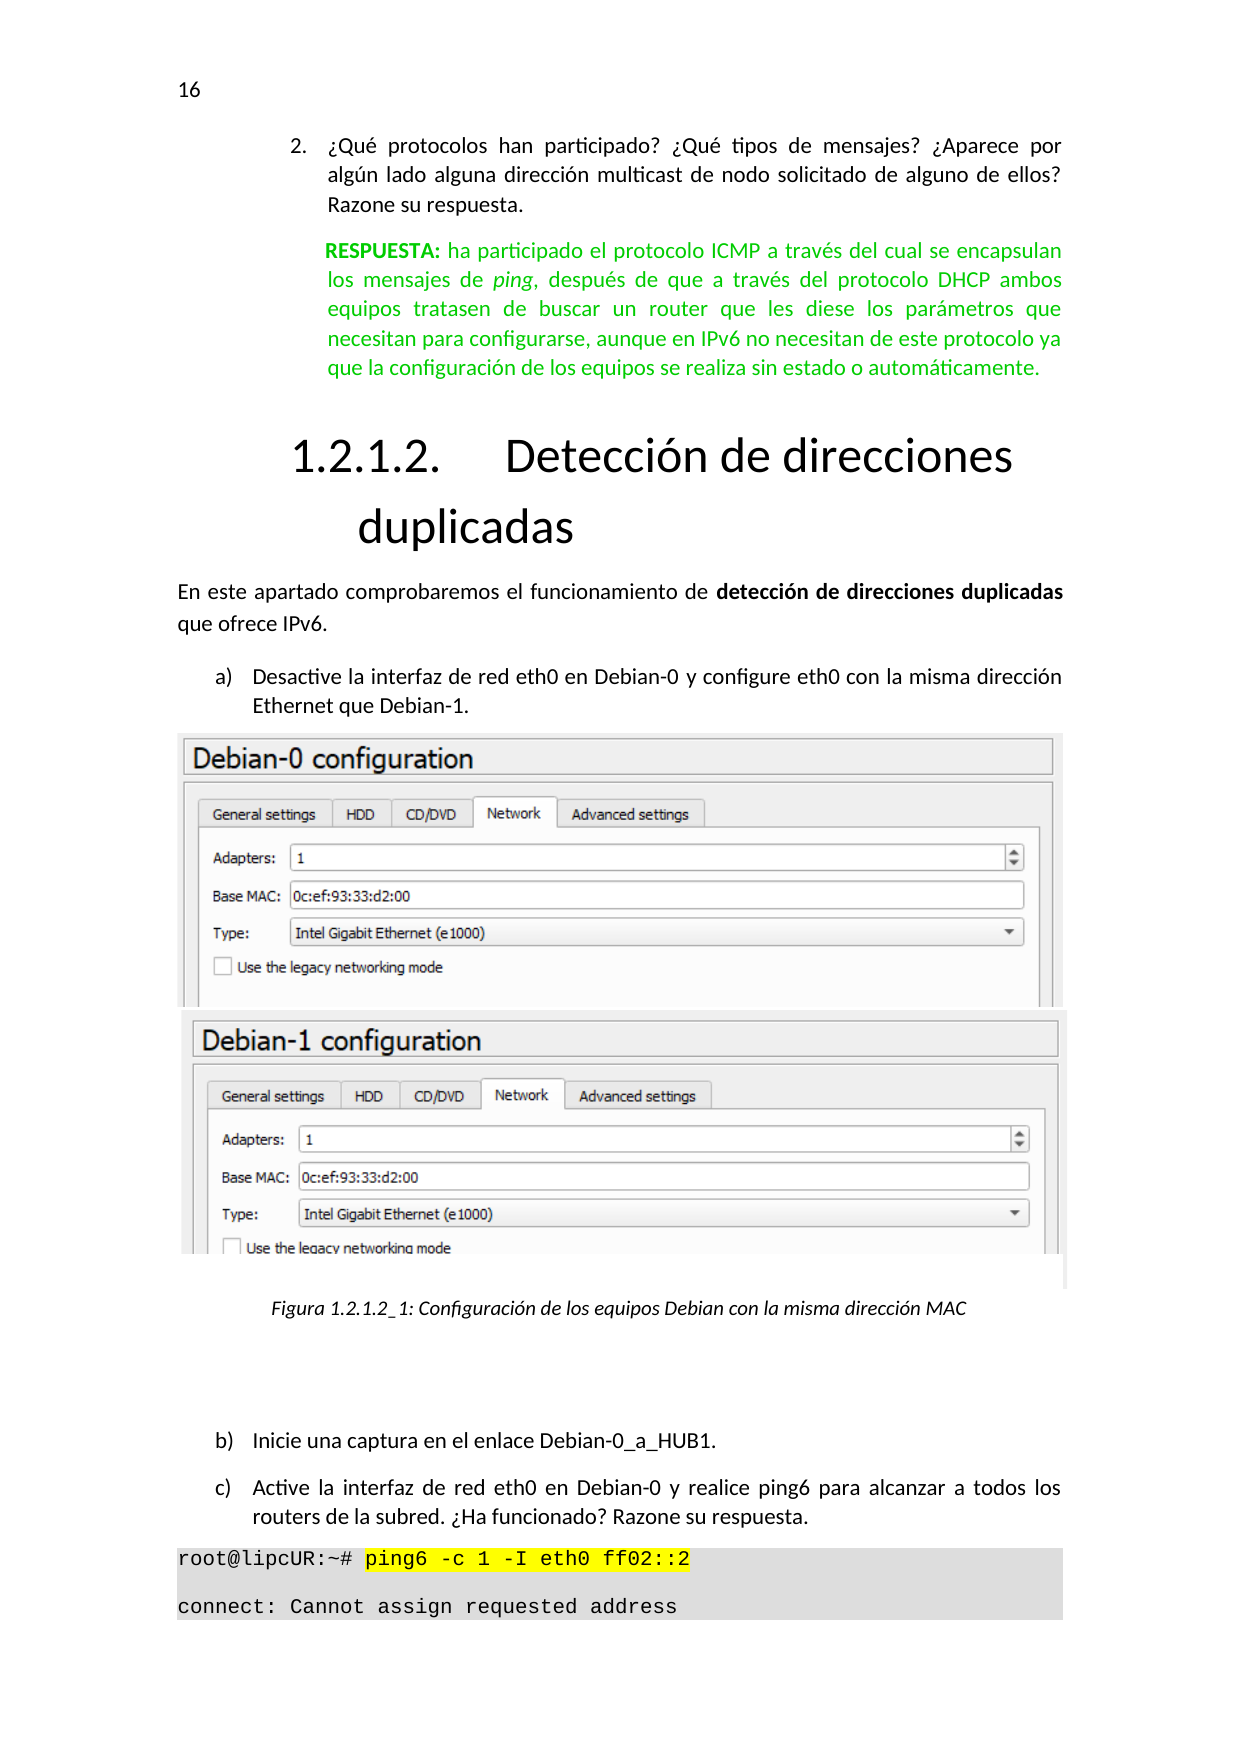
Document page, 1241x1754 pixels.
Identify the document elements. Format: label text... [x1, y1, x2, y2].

list RESPUESTA: ha participado el protocolo ICMP a través del cual se encapsulan los mensajes de ping, después de que a través del protocolo DHCP ambos equipos tratasen de buscar un router que les diese los parámetros que necesitan para configurarse, aunque en IPv6 no necesitan de este protocolo ya que la configuración de los equipos se realiza sin estado o automáticamente. [325, 236, 1063, 381]
subtitle Detección de direcciones duplicadas [290, 424, 1063, 556]
list [177, 1254, 1063, 1266]
text En este apartado comprobaremos el funcionamiento de detección de direcciones duplicadas que ofrece IPv6. [177, 577, 1063, 637]
text root@lipcUR:~# ping6 -c 1 -I eth0 ff02::2 [177, 1548, 1063, 1572]
list Figura 1.2.1.2_1: Configuración de los equipos Debian con la misma dirección MAC [177, 1266, 1063, 1321]
list Desactive la interfaz de red eth0 en Debian-0 y configure eth0 con la misma dirección Ethernet que Debian-1. [215, 662, 1063, 720]
text connect: Cannot assign requested address [177, 1596, 1063, 1620]
list ¿Qué protocolos han participado? ¿Qué tipos de mensajes? ¿Aparece por algún lado alguna dirección multicast de nodo solicitado de alguno de ellos? Razone su respuesta. [290, 131, 1063, 218]
list [177, 1321, 1063, 1337]
list Inicie una captura en el enlace Debian-0_a_HUB1. [215, 1427, 1063, 1455]
list Active la interfaz de red eth0 en Debian-0 y realice ping6 para alcanzar a todos los routers de la subred. ¿Ha funcionado? Razone su respuesta. [215, 1473, 1063, 1530]
